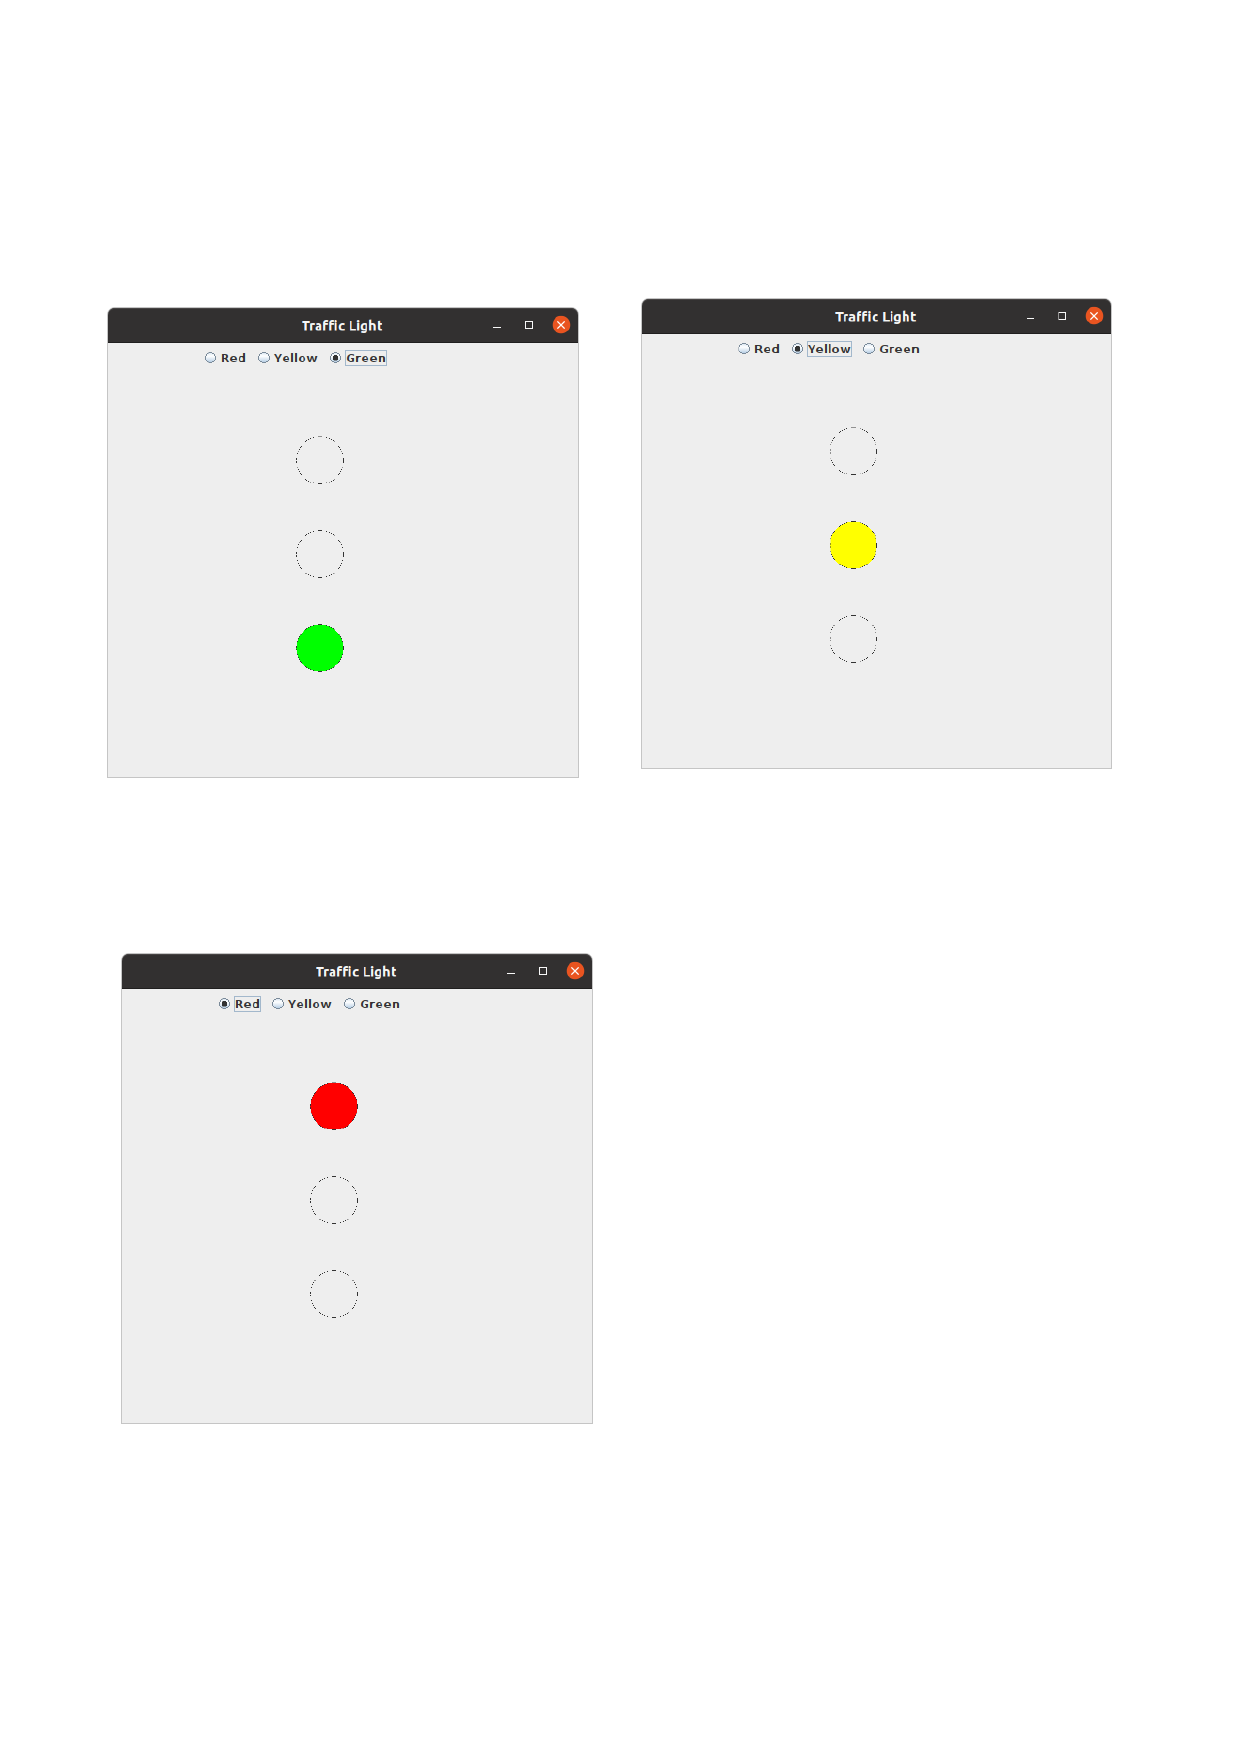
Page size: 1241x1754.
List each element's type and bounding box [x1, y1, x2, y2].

picture [112, 946, 600, 1432]
picture [632, 291, 1120, 777]
picture [98, 300, 587, 786]
